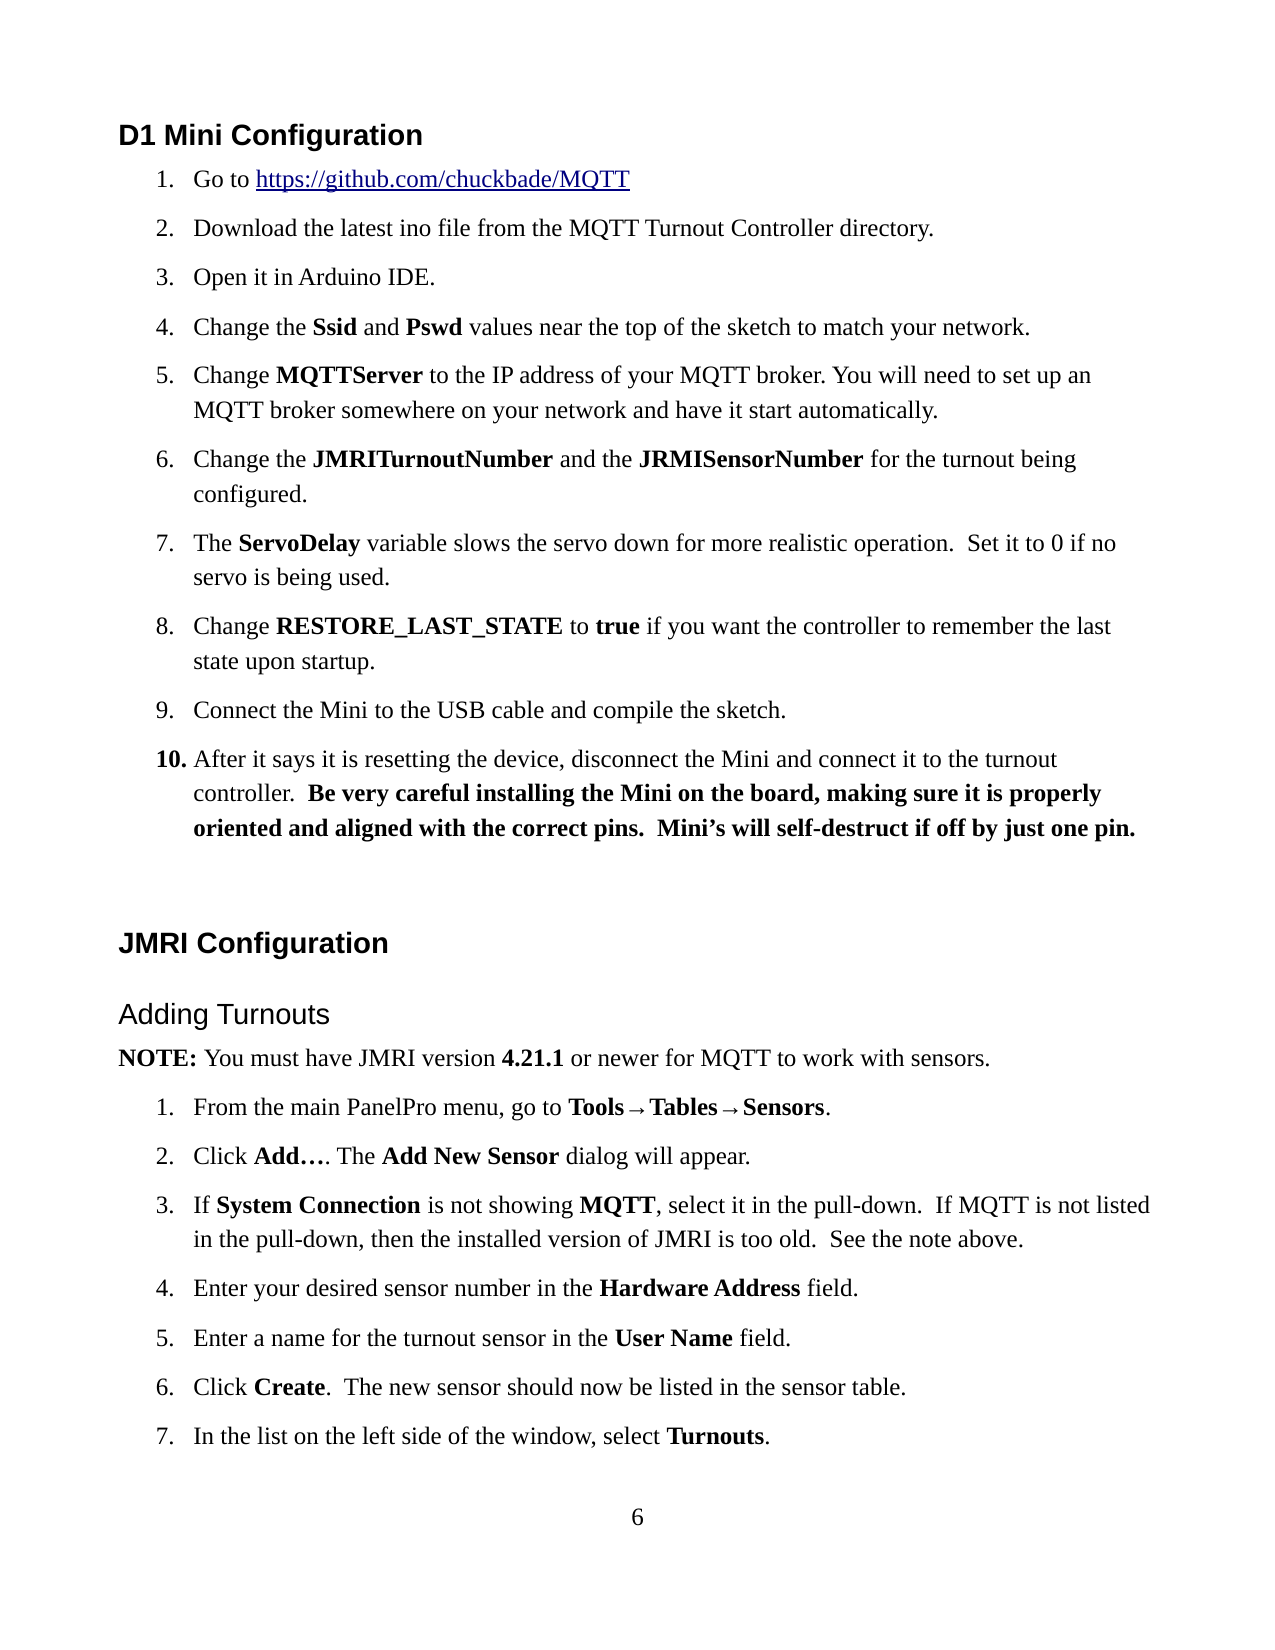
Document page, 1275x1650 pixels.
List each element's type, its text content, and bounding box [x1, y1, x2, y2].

list Enter a name for the turnout sensor in the User Name field. [156, 1323, 1157, 1351]
list Enter your desired sensor number in the Hardware Address field. [156, 1273, 1157, 1302]
list Click Add…. The Add New Sensor dialog will appear. [156, 1141, 1157, 1170]
list The ServoDelay variable slows the servo down for more realistic operation. Set it to 0 if no servo is being used. [156, 528, 1157, 591]
list If System Connection is not showing MQTT, select it in the pull-down. If MQTT is not listed in the pull-down, then the installed version of JMRI is too old. See the note above. [156, 1190, 1157, 1253]
list After it says it is resetting the device, disconnect the Mini and connect it to the turnout controller. Be very careful installing the Mini on the board, making sure it is properly oriented and aligned with the correct pins. Mini’s will self-destruct if off by just one pin. [156, 744, 1157, 842]
list Click Create. The new sensor should now be listed in the sensor table. [156, 1372, 1157, 1400]
list In the list on the left side of the window, select Turnouts. [156, 1421, 1157, 1449]
list Change the Ssid and Pswd values near the top of the sketch to match your network. [156, 312, 1157, 340]
list Connect the Mini to the USB cable and compile the sketch. [156, 695, 1157, 723]
list From the main PanelPro menu, go to Tools→Tables→Sensors. [156, 1092, 1157, 1121]
text NOTE: You must have JMRI version 4.21.1 or newer for MQTT to work with sensors. [118, 1043, 1157, 1072]
list Change RESTORE_LAST_STATE to true if you want the controller to remember the last state upon startup. [156, 611, 1157, 674]
list Change MQTTServer to the IP address of your MQTT broker. You will need to set up an MQTT broker somewhere on your network and have it start automatically. [156, 361, 1157, 424]
list Download the latest ino file from the MQTT Turnout Controller directory. [156, 213, 1157, 242]
subtitle JMRI Configuration [118, 926, 1157, 959]
list Go to https://github.com/chuckbade/MQTT [156, 164, 1157, 193]
subtitle D1 Mini Configuration [118, 118, 1157, 152]
list Change the JMRITurnoutNumber and the JRMISensorNumber for the turnout being configured. [156, 444, 1157, 507]
subtitle Adding Turnouts [118, 997, 1157, 1030]
list Open it in Arduino IDE. [156, 262, 1157, 291]
